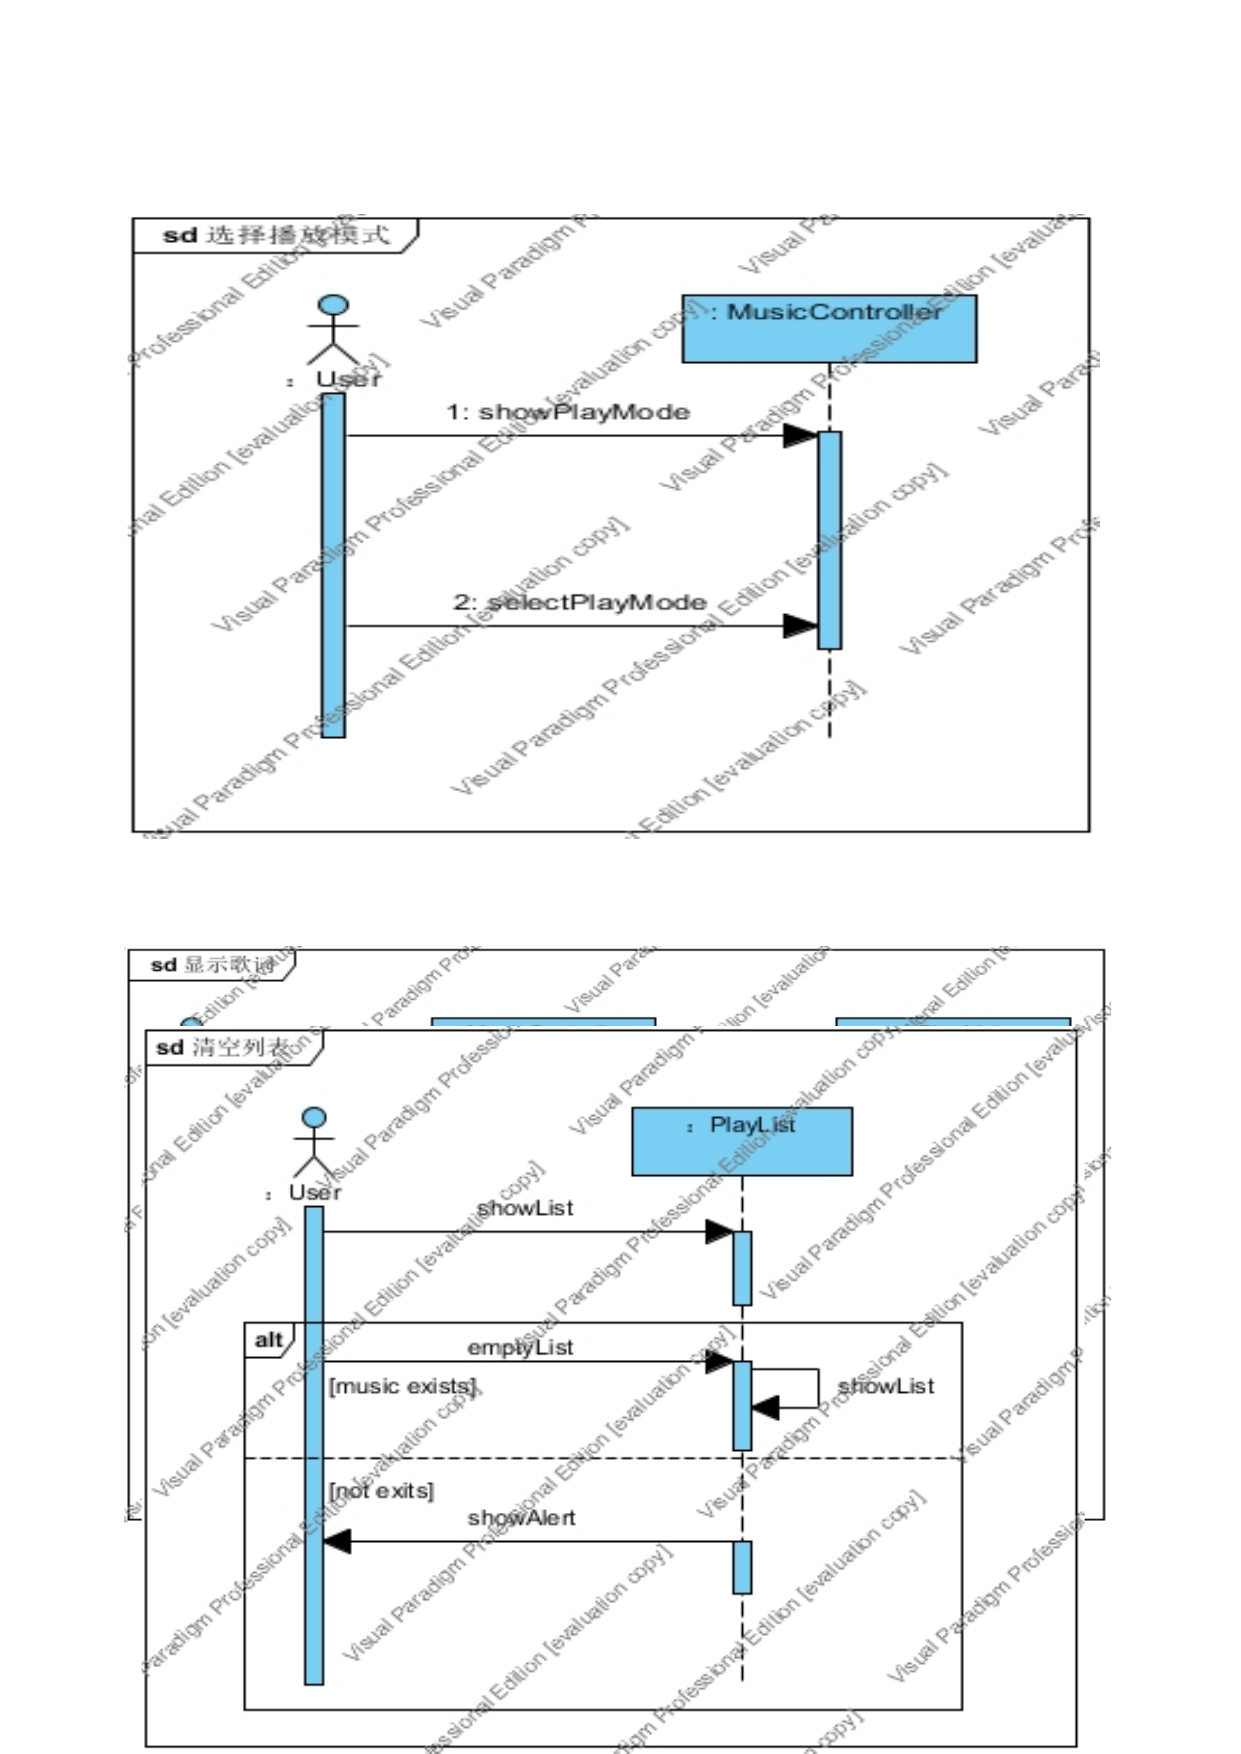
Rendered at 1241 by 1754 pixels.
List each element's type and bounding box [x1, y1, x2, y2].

picture [127, 214, 1100, 839]
picture [124, 946, 1112, 1754]
